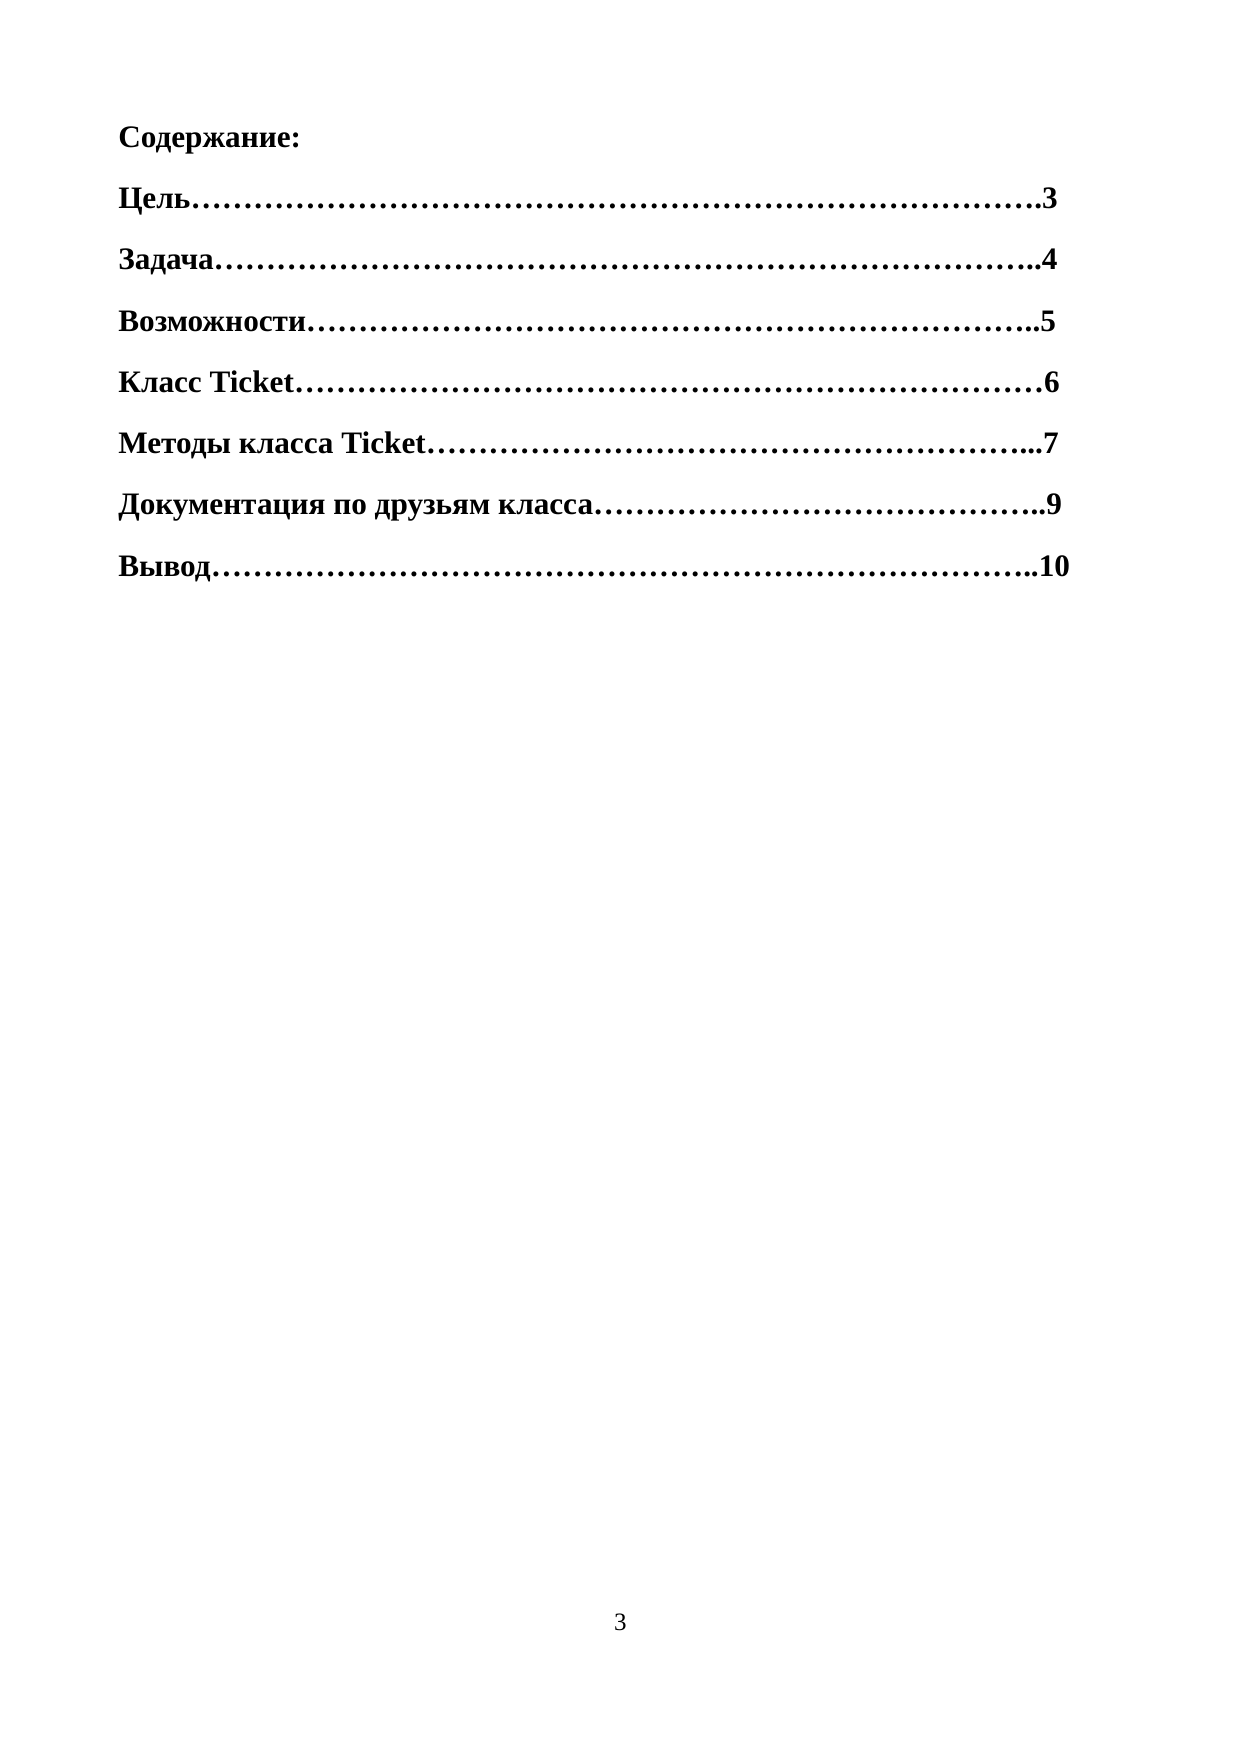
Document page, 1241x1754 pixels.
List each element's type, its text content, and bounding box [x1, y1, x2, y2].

text Документация по друзьям класса……………………………………..9 [118, 486, 1122, 522]
text Класс Ticket………………………………………………………………6 [118, 363, 1122, 399]
text Задача……………………………………………………………………..4 [118, 241, 1122, 277]
text Вывод……………………………………………………………………..10 [118, 547, 1122, 583]
text Методы класса Ticket…………………………………………………...7 [118, 424, 1122, 460]
text Возможности……………………………………………………………..5 [118, 302, 1122, 338]
text Содержание: [118, 118, 1122, 154]
text Цель……………………………………………………………………….3 [118, 179, 1122, 215]
